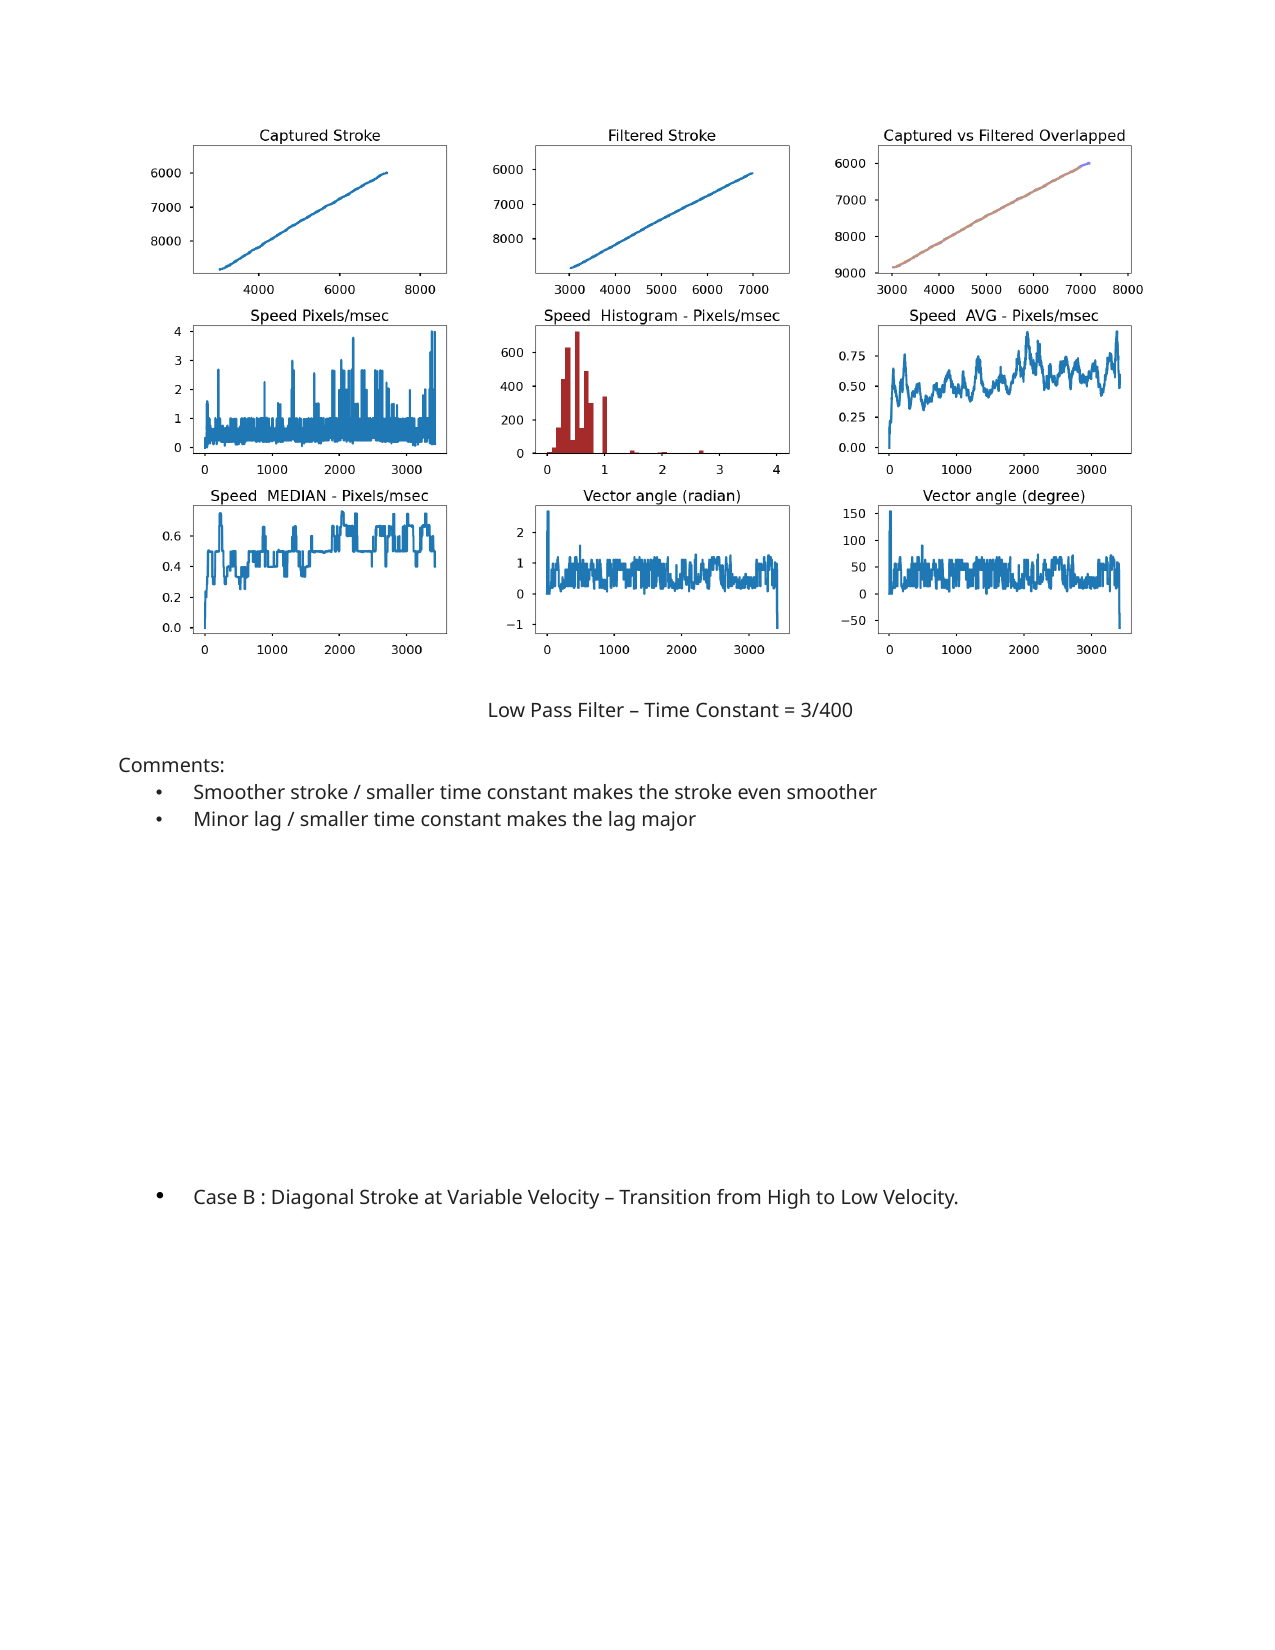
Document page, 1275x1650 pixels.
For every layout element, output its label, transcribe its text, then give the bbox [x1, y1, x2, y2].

list Smoother stroke / smaller time constant makes the stroke even smoother [156, 779, 1157, 806]
text Comments: [118, 752, 1157, 779]
list Case B : Diagonal Stroke at Variable Velocity – Transition from High to Low Velocity. [156, 1183, 1157, 1210]
list Minor lag / smaller time constant makes the lag major [156, 806, 1157, 833]
text Low Pass Filter – Time Constant = 3/400 [118, 696, 1157, 723]
